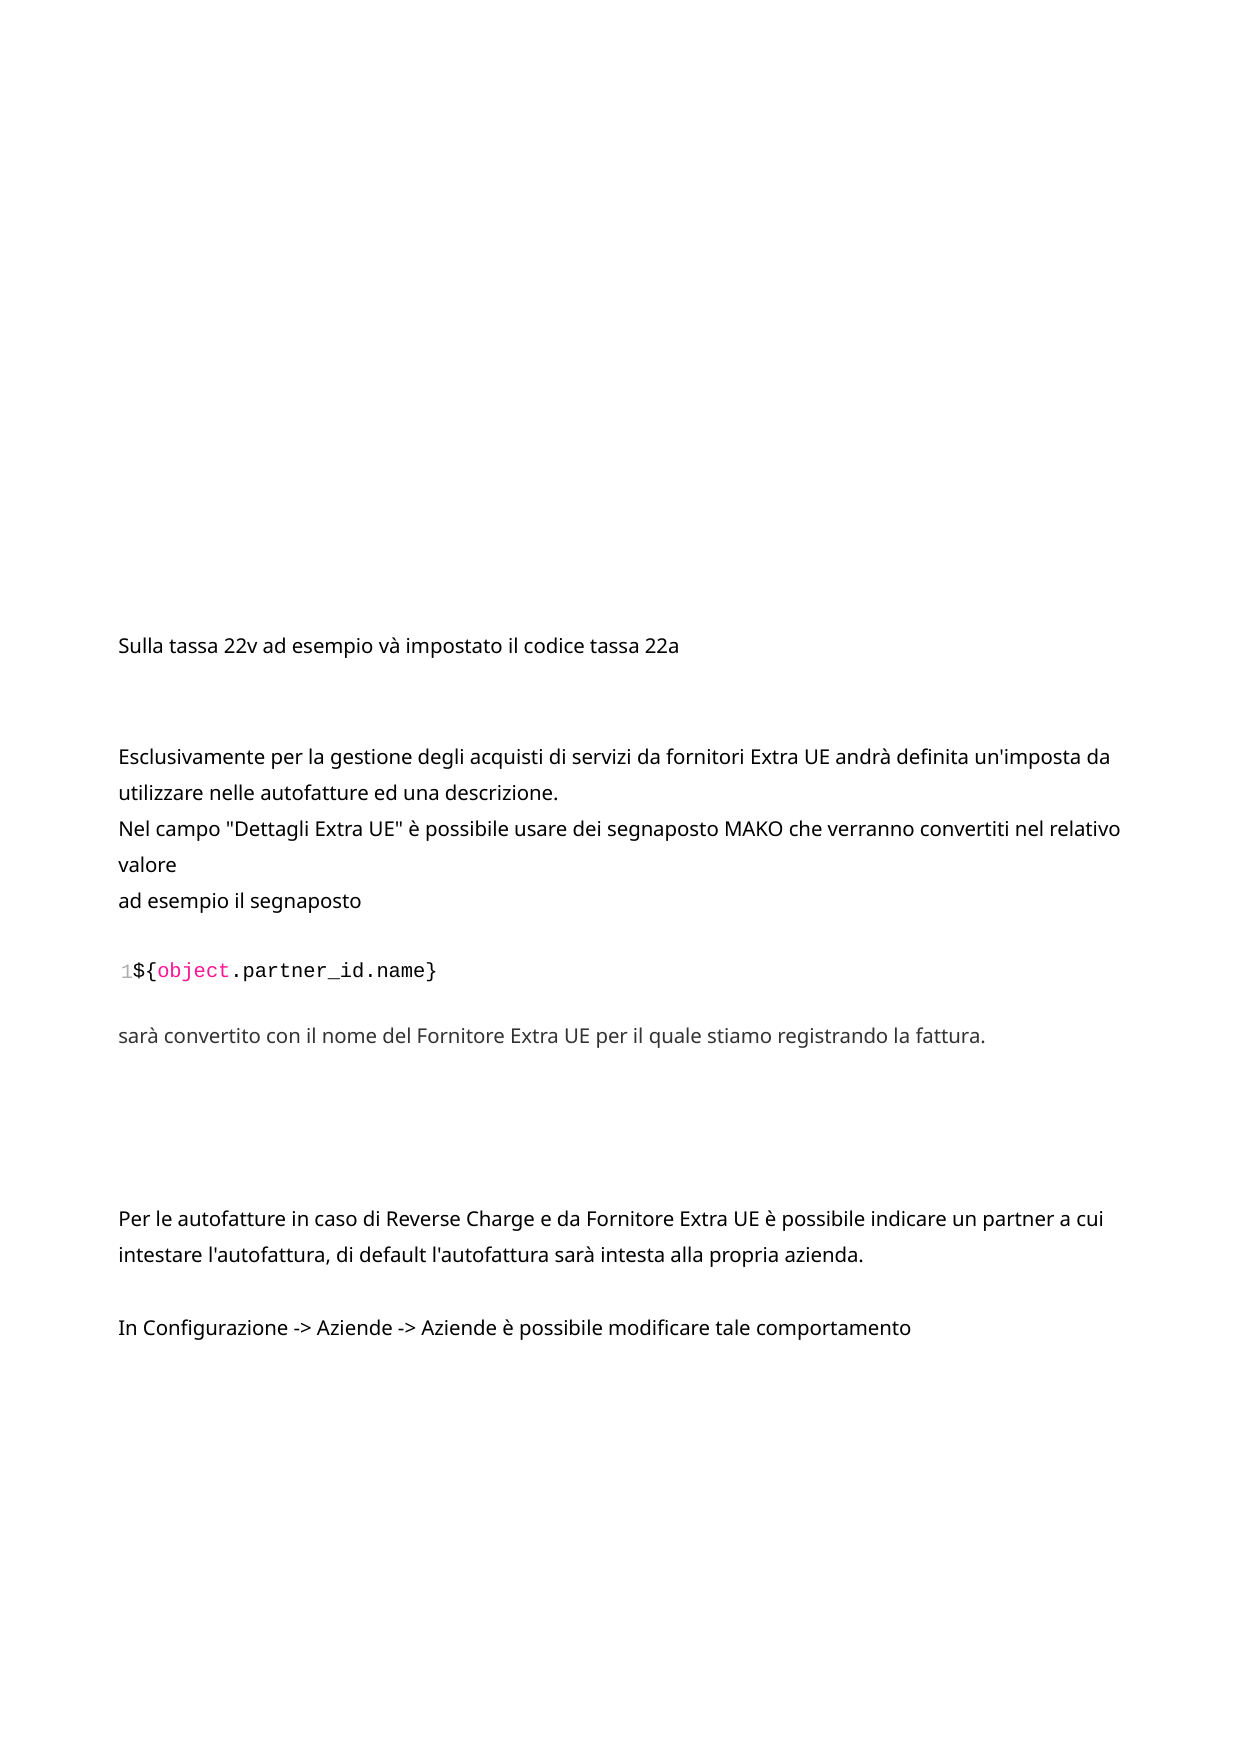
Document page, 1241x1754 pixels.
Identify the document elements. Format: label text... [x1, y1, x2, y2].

text In Configurazione -> Aziende -> Aziende è possibile modificare tale comportamento [118, 1314, 1122, 1342]
text sarà convertito con il nome del Fornitore Extra UE per il quale stiamo registrando la fattura. [118, 1022, 1122, 1049]
text Per le autofatture in caso di Reverse Charge e da Fornitore Extra UE è possibile indicare un partner a cui intestare l'autofattura, di default l'autofattura sarà intesta alla propria azienda. [118, 1205, 1122, 1268]
text Nel campo "Dettagli Extra UE" è possibile usare dei segnaposto MAKO che verranno convertiti nel relativo valore [118, 814, 1122, 878]
text Sulla tassa 22v ad esempio và impostato il codice tassa 22a [118, 632, 1122, 660]
table_header ${object.partner_id.name} [133, 960, 441, 984]
table_header 1 [118, 960, 133, 984]
text ad esempio il segnaposto [118, 886, 1122, 914]
text Esclusivamente per la gestione degli acquisti di servizi da fornitori Extra UE andrà definita un'imposta da utilizzare nelle autofatture ed una descrizione. [118, 743, 1122, 806]
